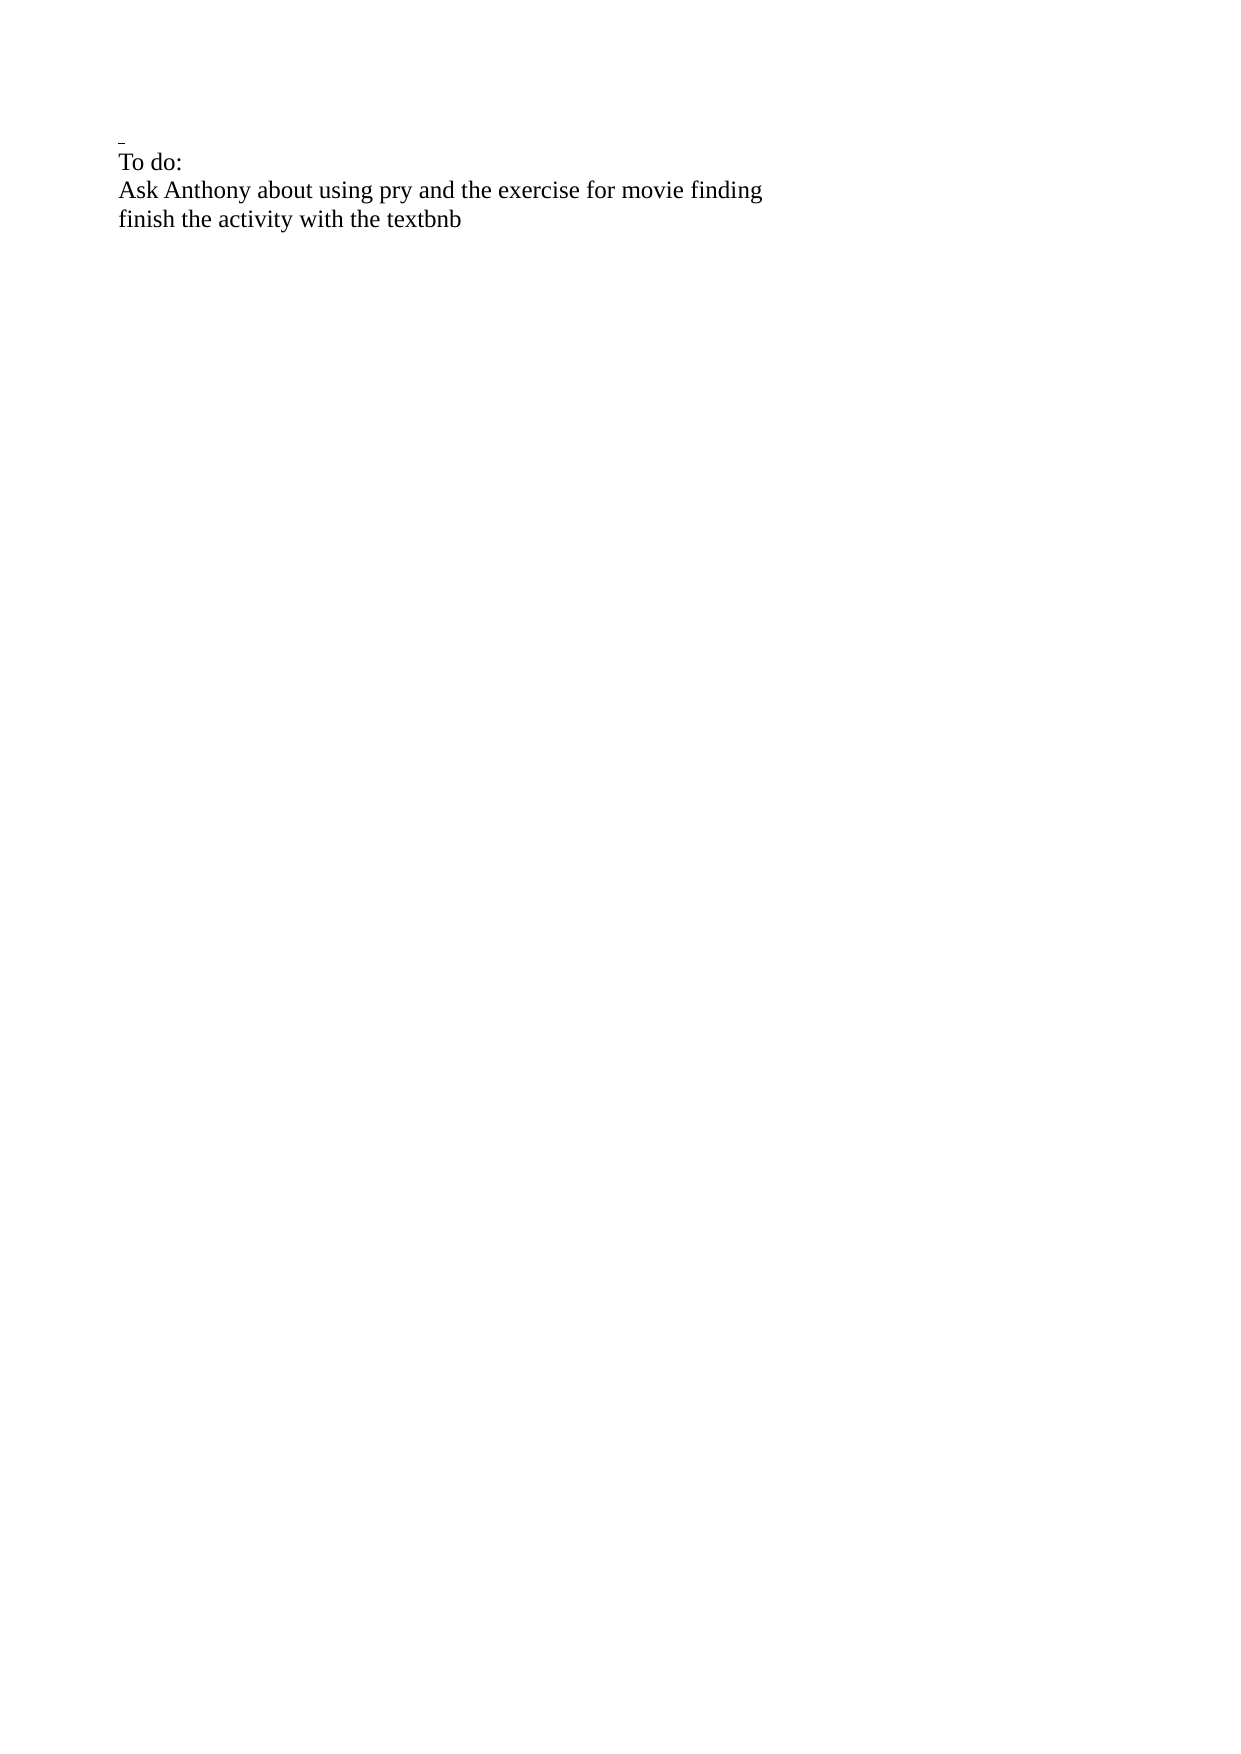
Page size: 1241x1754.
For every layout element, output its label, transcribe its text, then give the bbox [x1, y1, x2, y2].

text Ask Anthony about using pry and the exercise for movie finding [118, 176, 1122, 204]
text finish the activity with the textbnb [118, 204, 1122, 233]
text To do: [118, 147, 1122, 176]
